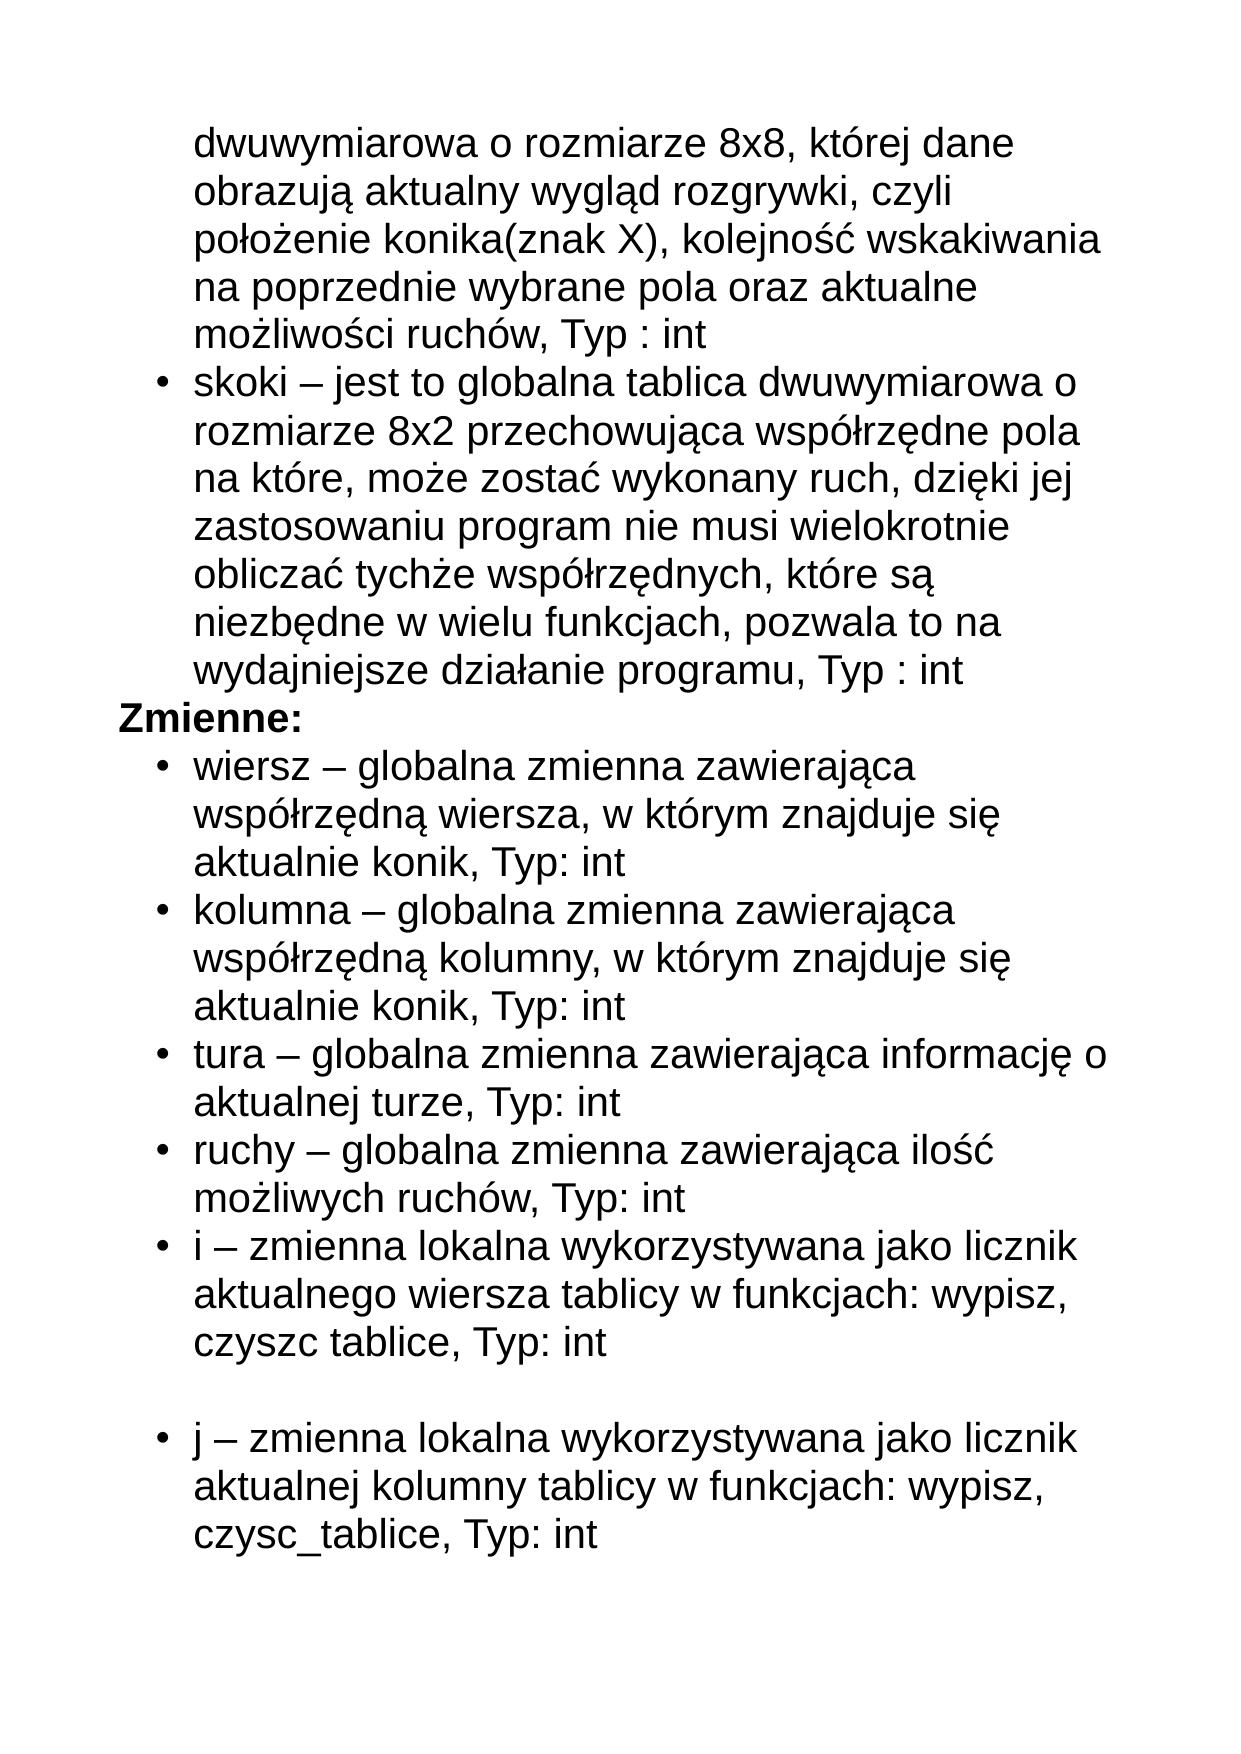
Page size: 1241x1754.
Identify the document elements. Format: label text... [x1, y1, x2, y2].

list dwuwymiarowa o rozmiarze 8x8, której dane obrazują aktualny wygląd rozgrywki, czyli położenie konika(znak X), kolejność wskakiwania na poprzednie wybrane pola oraz aktualne możliwości ruchów, Typ : int [156, 118, 1122, 358]
list ruchy – globalna zmienna zawierająca ilość możliwych ruchów, Typ: int [156, 1125, 1122, 1221]
list j – zmienna lokalna wykorzystywana jako licznik aktualnej kolumny tablicy w funkcjach: wypisz, czysc_tablice, Typ: int [156, 1413, 1122, 1557]
list i – zmienna lokalna wykorzystywana jako licznik aktualnego wiersza tablicy w funkcjach: wypisz, czyszc tablice, Typ: int [156, 1221, 1122, 1365]
list tura – globalna zmienna zawierająca informację o aktualnej turze, Typ: int [156, 1029, 1122, 1125]
list skoki – jest to globalna tablica dwuwymiarowa o rozmiarze 8x2 przechowująca współrzędne pola na które, może zostać wykonany ruch, dzięki jej zastosowaniu program nie musi wielokrotnie obliczać tychże współrzędnych, które są niezbędne w wielu funkcjach, pozwala to na wydajniejsze działanie programu, Typ : int [156, 358, 1122, 693]
list wiersz – globalna zmienna zawierająca współrzędną wiersza, w którym znajduje się aktualnie konik, Typ: int [156, 741, 1122, 885]
text Zmienne: [118, 693, 1122, 741]
list kolumna – globalna zmienna zawierająca współrzędną kolumny, w którym znajduje się aktualnie konik, Typ: int [156, 885, 1122, 1029]
